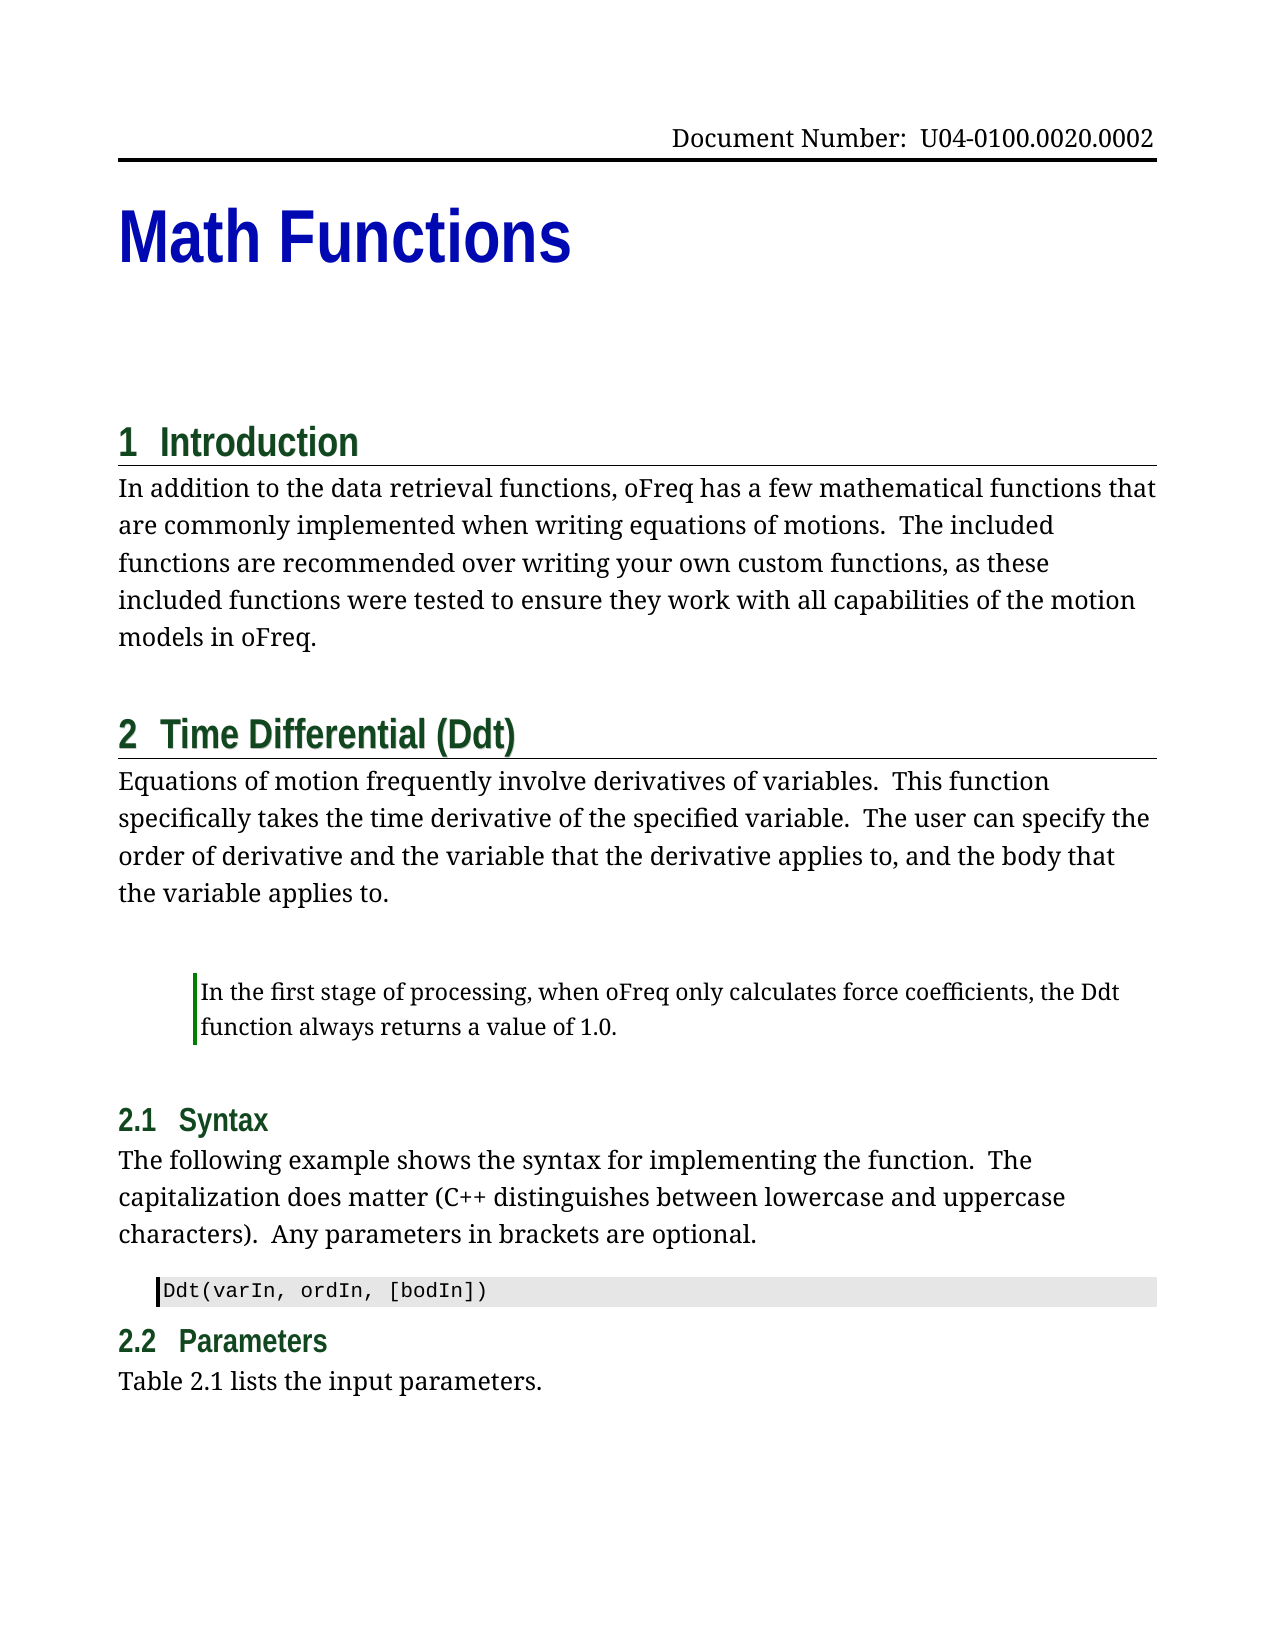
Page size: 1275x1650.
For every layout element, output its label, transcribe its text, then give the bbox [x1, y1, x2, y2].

title Math Functions [118, 192, 1157, 278]
subtitle Parameters [118, 1322, 1157, 1360]
text Ddt(varIn, ordIn, [bodIn]) [160, 1277, 1157, 1307]
subtitle Syntax [118, 1100, 1157, 1139]
text The following example shows the syntax for implementing the function. The capitalization does matter (C++ distinguishes between lowercase and uppercase characters). Any parameters in brackets are optional. [118, 1142, 1157, 1251]
subtitle Introduction [118, 417, 1157, 465]
text In the first stage of processing, when oFreq only calculates force coefficients, the Ddt function always returns a value of 1.0. [197, 973, 1157, 1045]
text Equations of motion frequently involve derivatives of variables. This function specifically takes the time derivative of the specified variable. The user can specify the order of derivative and the variable that the derivative applies to, and the body that the variable applies to. [118, 763, 1157, 910]
text Table 2.1 lists the input parameters. [118, 1364, 1157, 1398]
subtitle Time differential (Ddt) [118, 710, 1157, 758]
text In addition to the data retrieval functions, oFreq has a few mathematical functions that are commonly implemented when writing equations of motions. The included functions are recommended over writing your own custom functions, as these included functions were tested to ensure they work with all capabilities of the motion models in oFreq. [118, 471, 1157, 654]
